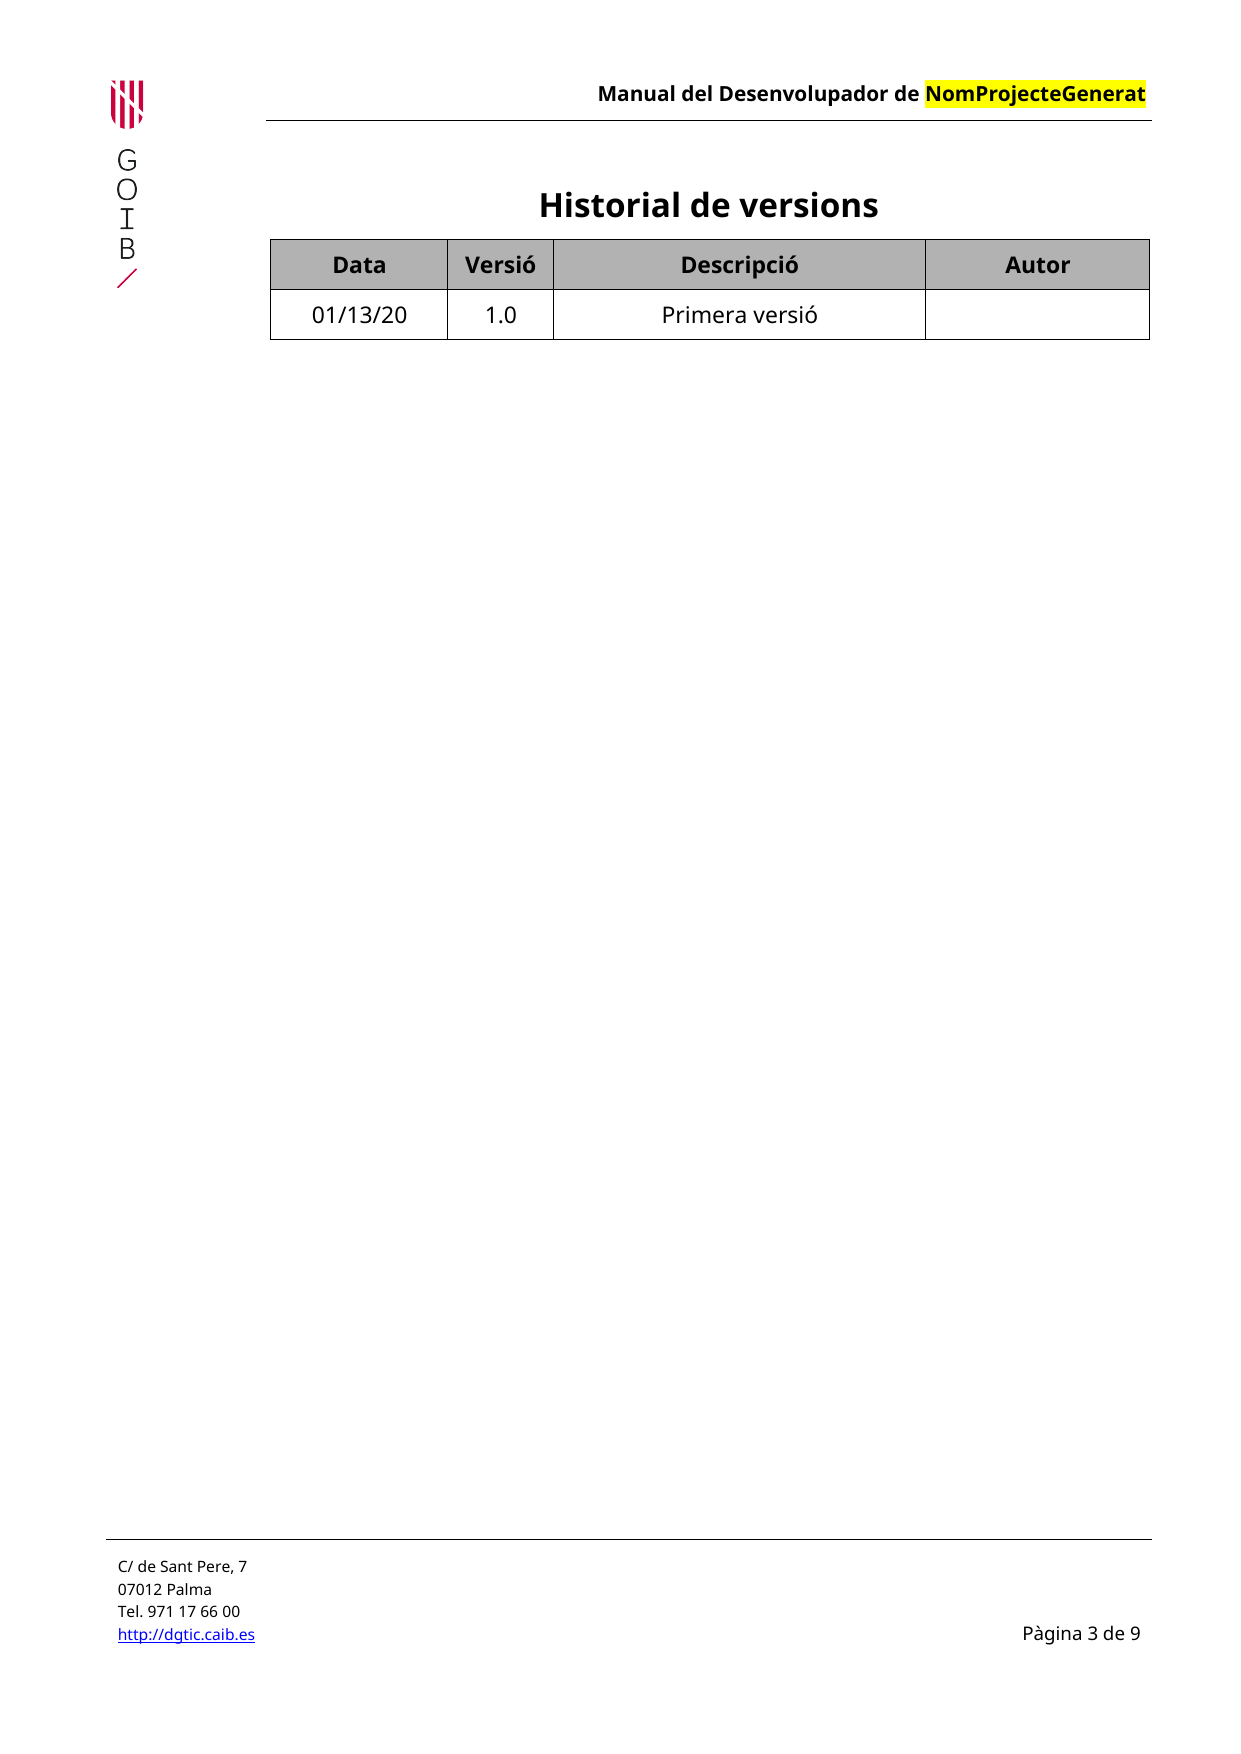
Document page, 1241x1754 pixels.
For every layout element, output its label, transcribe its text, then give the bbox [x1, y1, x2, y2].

table_cell 1.0 [448, 290, 553, 339]
table_cell Primera versió [554, 290, 925, 339]
table_header Autor [926, 240, 1149, 289]
picture [82, 57, 172, 319]
table_header Versió [448, 240, 553, 289]
table_header Descripció [554, 240, 925, 289]
table_cell 13/01/20 [271, 290, 447, 339]
table_cell [926, 290, 1149, 339]
subtitle Historial de versions [266, 181, 1152, 227]
table_header Data [271, 240, 447, 289]
